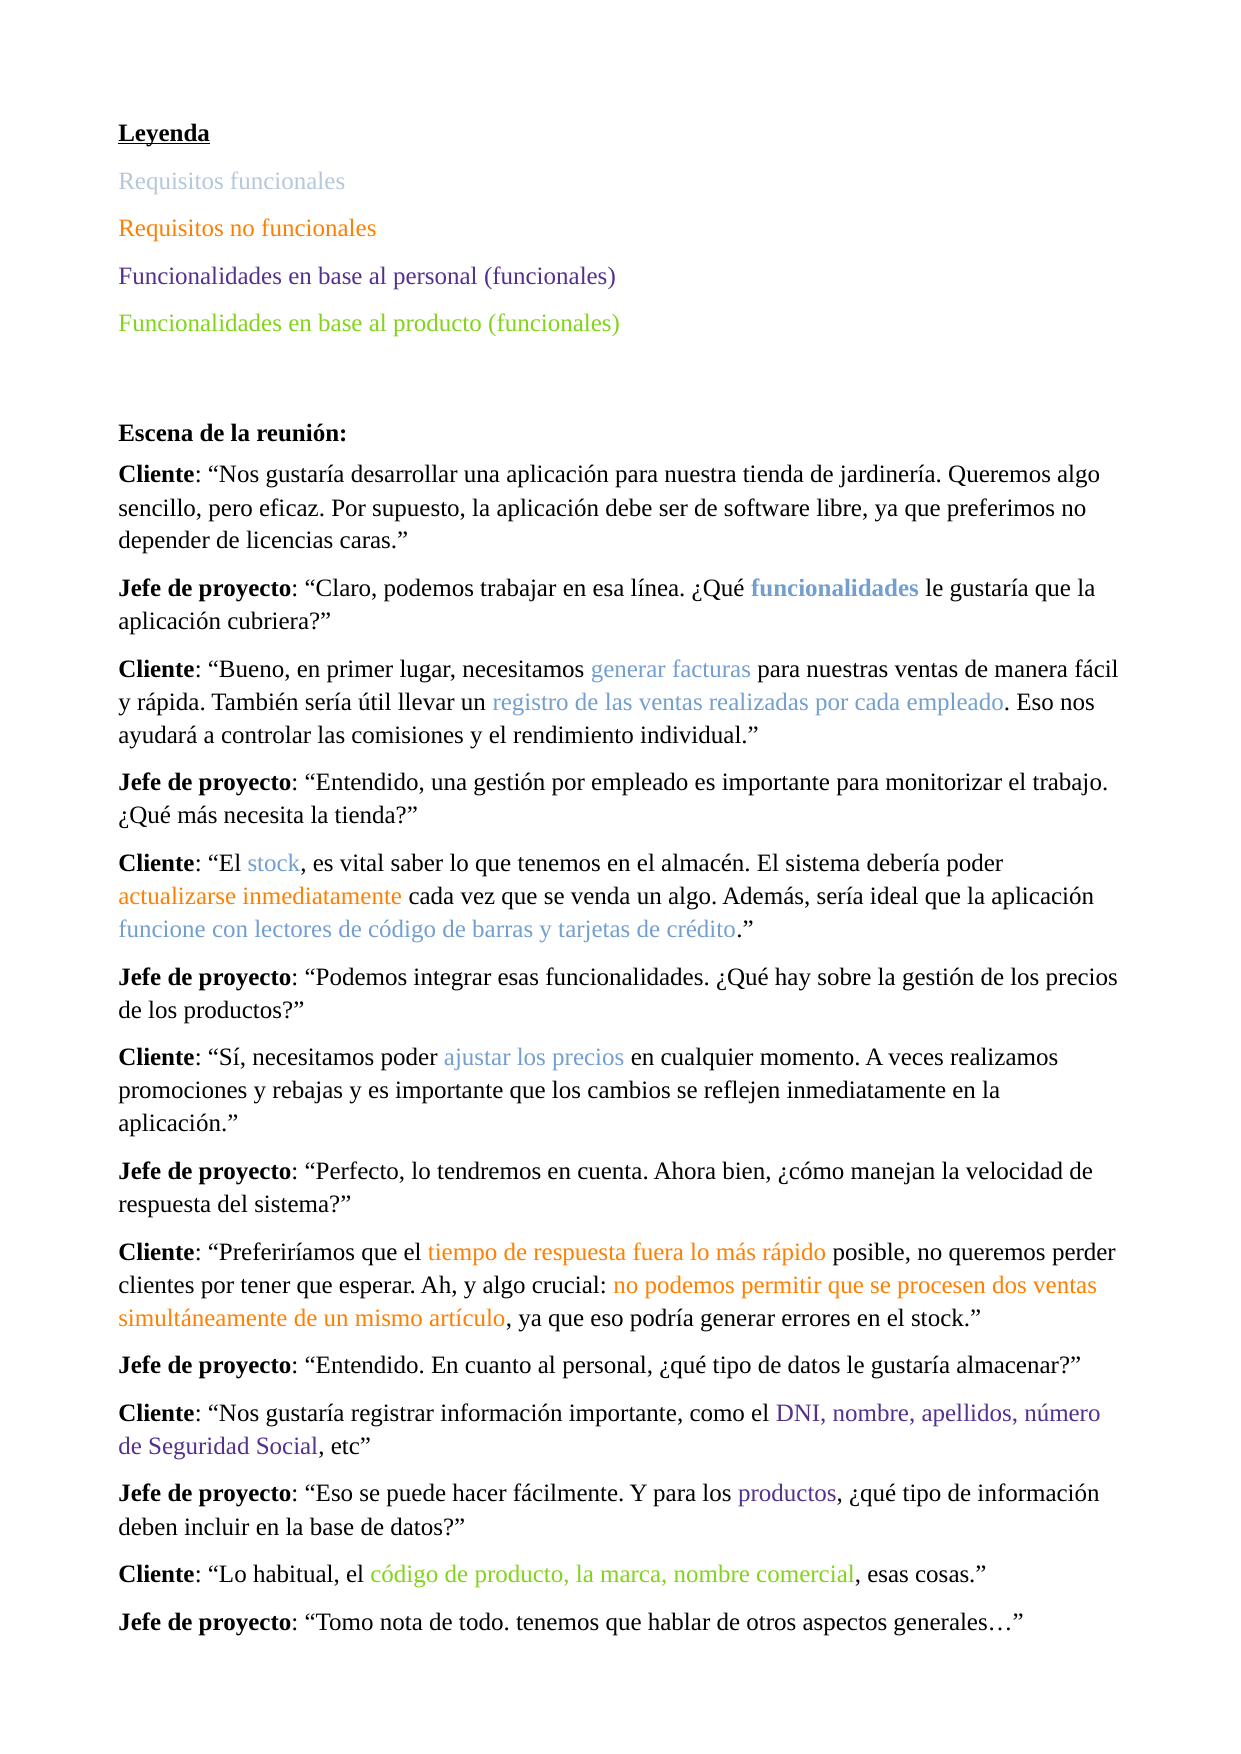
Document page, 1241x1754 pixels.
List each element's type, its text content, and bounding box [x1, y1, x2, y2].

text Leyenda [118, 118, 1122, 147]
text Requisitos no funcionales [118, 213, 1122, 242]
text Cliente: “Bueno, en primer lugar, necesitamos generar facturas para nuestras ventas de manera fácil y rápida. También sería útil llevar un registro de las ventas realizadas por cada empleado. Eso nos ayudará a controlar las comisiones y el rendimiento individual.” [118, 654, 1122, 749]
text Cliente: “Nos gustaría registrar información importante, como el DNI, nombre, apellidos, número de Seguridad Social, etc” [118, 1398, 1122, 1460]
text Jefe de proyecto: “Entendido. En cuanto al personal, ¿qué tipo de datos le gustaría almacenar?” [118, 1350, 1122, 1379]
text Funcionalidades en base al personal (funcionales) [118, 261, 1122, 290]
text Jefe de proyecto: “Tomo nota de todo. tenemos que hablar de otros aspectos generales…” [118, 1607, 1122, 1636]
text Jefe de proyecto: “Entendido, una gestión por empleado es importante para monitorizar el trabajo. ¿Qué más necesita la tienda?” [118, 767, 1122, 829]
text Cliente: “Sí, necesitamos poder ajustar los precios en cualquier momento. A veces realizamos promociones y rebajas y es importante que los cambios se reflejen inmediatamente en la aplicación.” [118, 1042, 1122, 1137]
text Cliente: “Lo habitual, el código de producto, la marca, nombre comercial, esas cosas.” [118, 1559, 1122, 1588]
subtitle Escena de la reunión: [118, 418, 1122, 447]
text Cliente: “El stock, es vital saber lo que tenemos en el almacén. El sistema debería poder actualizarse inmediatamente cada vez que se venda un algo. Además, sería ideal que la aplicación funcione con lectores de código de barras y tarjetas de crédito.” [118, 848, 1122, 943]
text Jefe de proyecto: “Perfecto, lo tendremos en cuenta. Ahora bien, ¿cómo manejan la velocidad de respuesta del sistema?” [118, 1156, 1122, 1218]
text Cliente: “Preferiríamos que el tiempo de respuesta fuera lo más rápido posible, no queremos perder clientes por tener que esperar. Ah, y algo crucial: no podemos permitir que se procesen dos ventas simultáneamente de un mismo artículo, ya que eso podría generar errores en el stock.” [118, 1237, 1122, 1331]
text Jefe de proyecto: “Eso se puede hacer fácilmente. Y para los productos, ¿qué tipo de información deben incluir en la base de datos?” [118, 1478, 1122, 1540]
text Requisitos funcionales [118, 166, 1122, 194]
text Jefe de proyecto: “Claro, podemos trabajar en esa línea. ¿Qué funcionalidades le gustaría que la aplicación cubriera?” [118, 573, 1122, 635]
text Funcionalidades en base al producto (funcionales) [118, 308, 1122, 337]
text Cliente: “Nos gustaría desarrollar una aplicación para nuestra tienda de jardinería. Queremos algo sencillo, pero eficaz. Por supuesto, la aplicación debe ser de software libre, ya que preferimos no depender de licencias caras.” [118, 459, 1122, 554]
text Jefe de proyecto: “Podemos integrar esas funcionalidades. ¿Qué hay sobre la gestión de los precios de los productos?” [118, 962, 1122, 1023]
